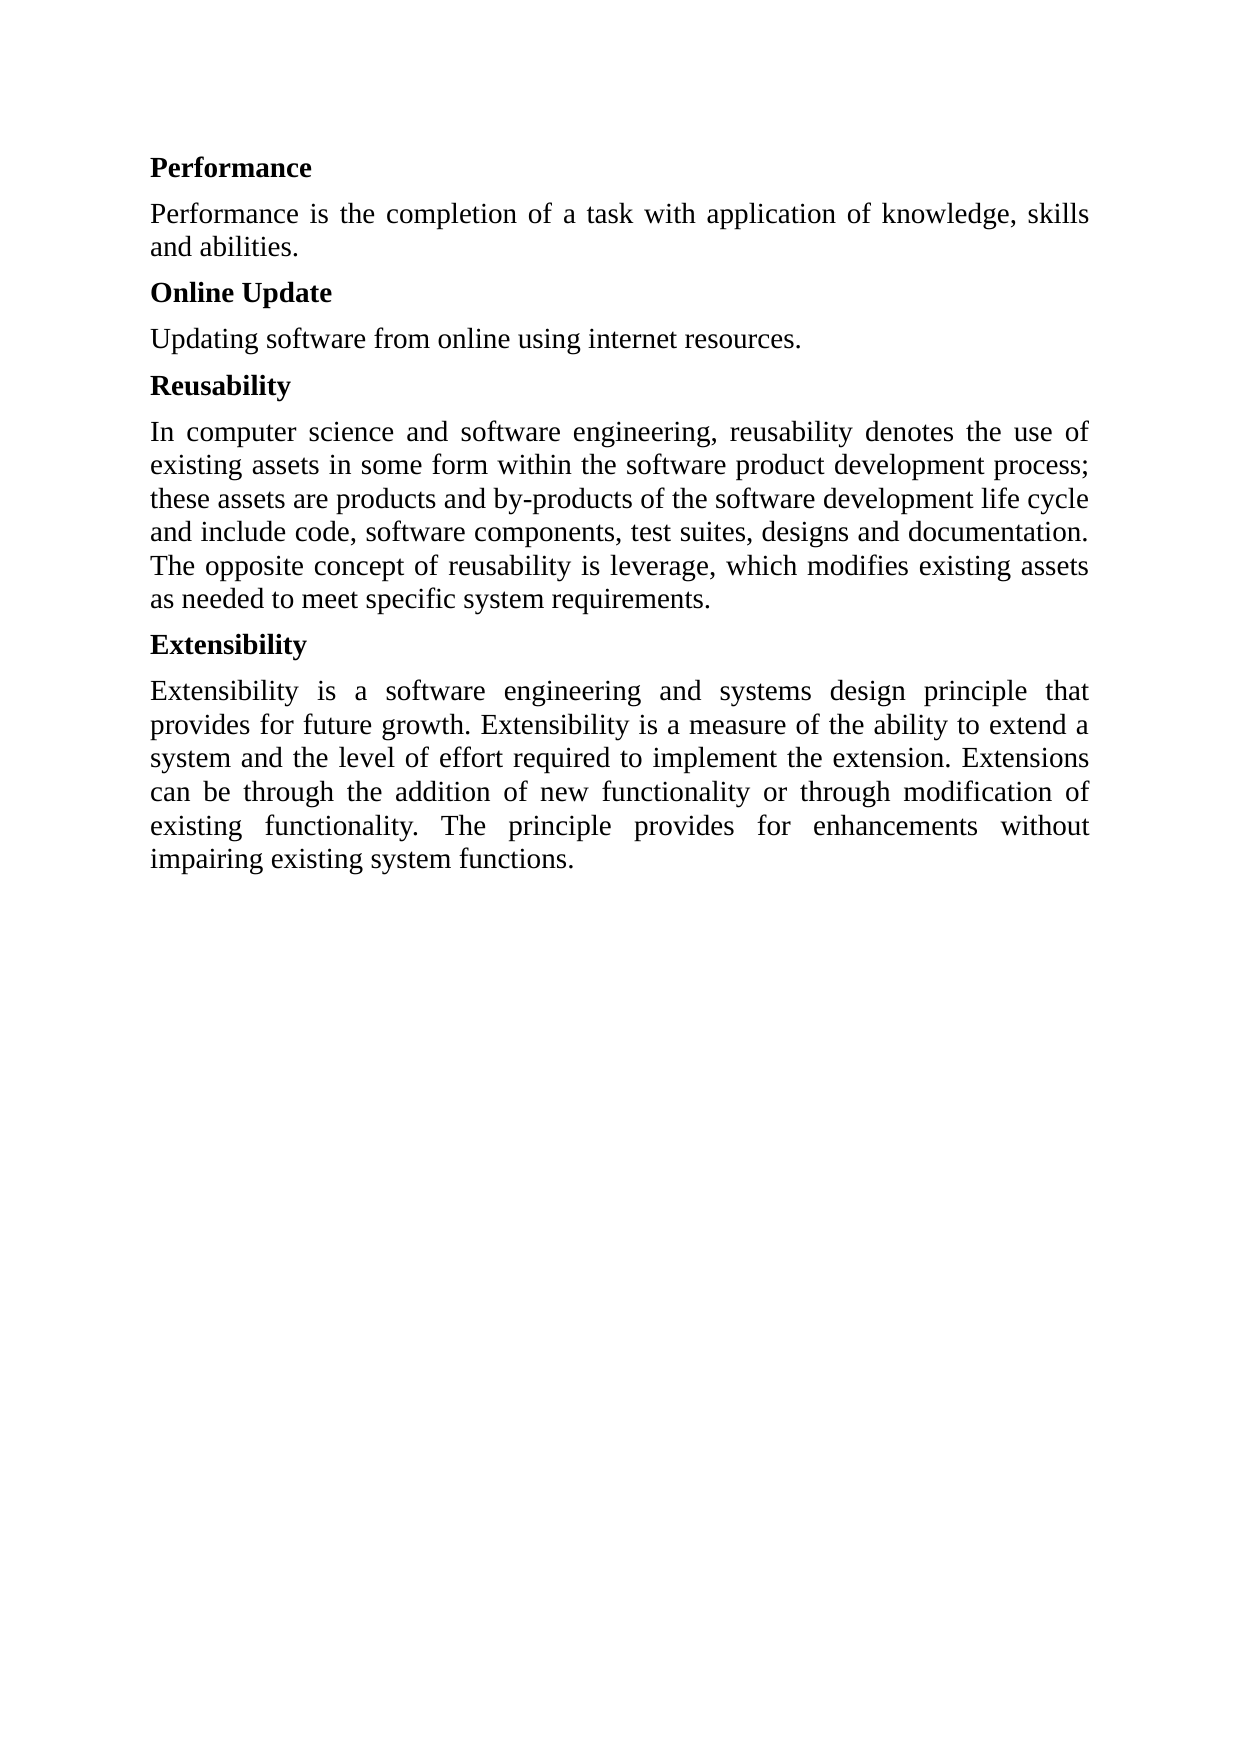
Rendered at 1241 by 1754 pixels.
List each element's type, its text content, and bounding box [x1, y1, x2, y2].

text Performance is the completion of a task with application of knowledge, skills and abilities. [150, 196, 1090, 263]
text Extensibility [150, 627, 1090, 661]
text In computer science and software engineering, reusability denotes the use of existing assets in some form within the software product development process; these assets are products and by-products of the software development life cycle and include code, software components, test suites, designs and documentation. The opposite concept of reusability is leverage, which modifies existing assets as needed to meet specific system requirements. [150, 414, 1090, 615]
text Extensibility is a software engineering and systems design principle that provides for future growth. Extensibility is a measure of the ability to extend a system and the level of effort required to implement the extension. Extensions can be through the addition of new functionality or through modification of existing functionality. The principle provides for enhancements without impairing existing system functions. [150, 673, 1090, 875]
text Reusability [150, 368, 1090, 401]
text Online Update [150, 276, 1090, 309]
text Updating software from online using internet resources. [150, 322, 1090, 355]
text Performance [150, 150, 1090, 183]
